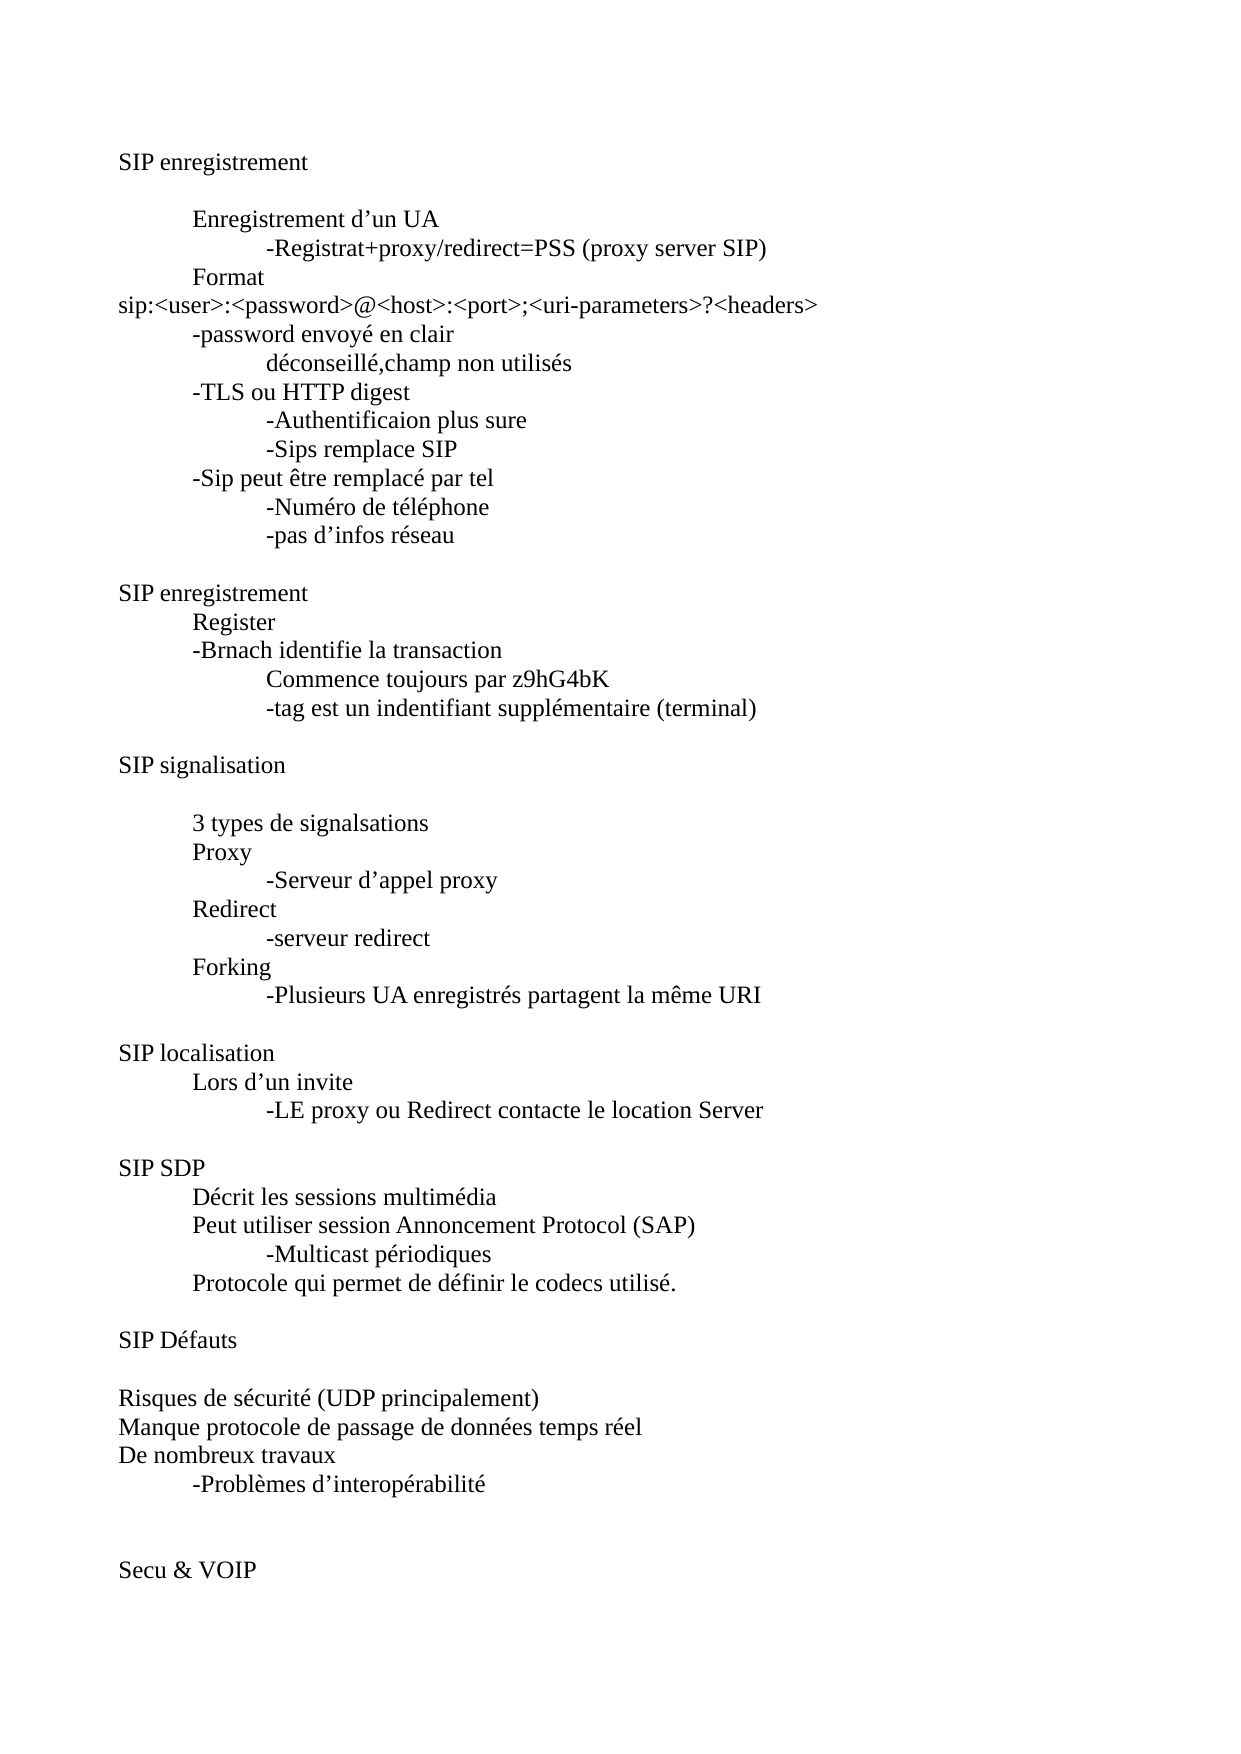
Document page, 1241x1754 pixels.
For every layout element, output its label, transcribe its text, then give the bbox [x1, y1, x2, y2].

text -TLS ou HTTP digest [118, 377, 1122, 406]
text SIP signalisation [118, 751, 1122, 779]
text déconseillé,champ non utilisés [118, 348, 1122, 377]
text SIP enregistrement [118, 578, 1122, 607]
text Format [118, 262, 1122, 291]
text De nombreux travaux [118, 1441, 1122, 1469]
text Commence toujours par z9hG4bK [118, 664, 1122, 693]
text Protocole qui permet de définir le codecs utilisé. [118, 1268, 1122, 1297]
text -Numéro de téléphone [118, 492, 1122, 521]
text -LE proxy ou Redirect contacte le location Server [118, 1096, 1122, 1124]
text -Plusieurs UA enregistrés partagent la même URI [118, 981, 1122, 1009]
text -Authentificaion plus sure [118, 406, 1122, 434]
text -Multicast périodiques [118, 1239, 1122, 1268]
text Lors d’un invite [118, 1067, 1122, 1096]
text Forking [118, 952, 1122, 981]
text Risques de sécurité (UDP principalement) [118, 1383, 1122, 1412]
text Secu & VOIP [118, 1556, 1122, 1584]
text Enregistrement d’un UA [118, 204, 1122, 233]
text -pas d’infos réseau [118, 521, 1122, 549]
text -Sips remplace SIP [118, 434, 1122, 463]
text SIP SDP [118, 1153, 1122, 1182]
text Peut utiliser session Annoncement Protocol (SAP) [118, 1211, 1122, 1239]
text SIP Défauts [118, 1326, 1122, 1354]
text Décrit les sessions multimédia [118, 1182, 1122, 1211]
text -Serveur d’appel proxy [118, 866, 1122, 894]
text Redirect [118, 894, 1122, 923]
text -Problèmes d’interopérabilité [118, 1469, 1122, 1498]
text sip:<user>:<password>@<host>:<port>;<uri-parameters>?<headers> [118, 291, 1122, 319]
text -tag est un indentifiant supplémentaire (terminal) [118, 693, 1122, 722]
text SIP localisation [118, 1038, 1122, 1067]
text -Sip peut être remplacé par tel [118, 463, 1122, 492]
text SIP enregistrement [118, 147, 1122, 176]
text Register [118, 607, 1122, 636]
text -Registrat+proxy/redirect=PSS (proxy server SIP) [118, 233, 1122, 262]
text -password envoyé en clair [118, 319, 1122, 348]
text -serveur redirect [118, 923, 1122, 952]
text 3 types de signalsations [118, 808, 1122, 837]
text Manque protocole de passage de données temps réel [118, 1412, 1122, 1441]
text -Brnach identifie la transaction [118, 636, 1122, 664]
text Proxy [118, 837, 1122, 866]
